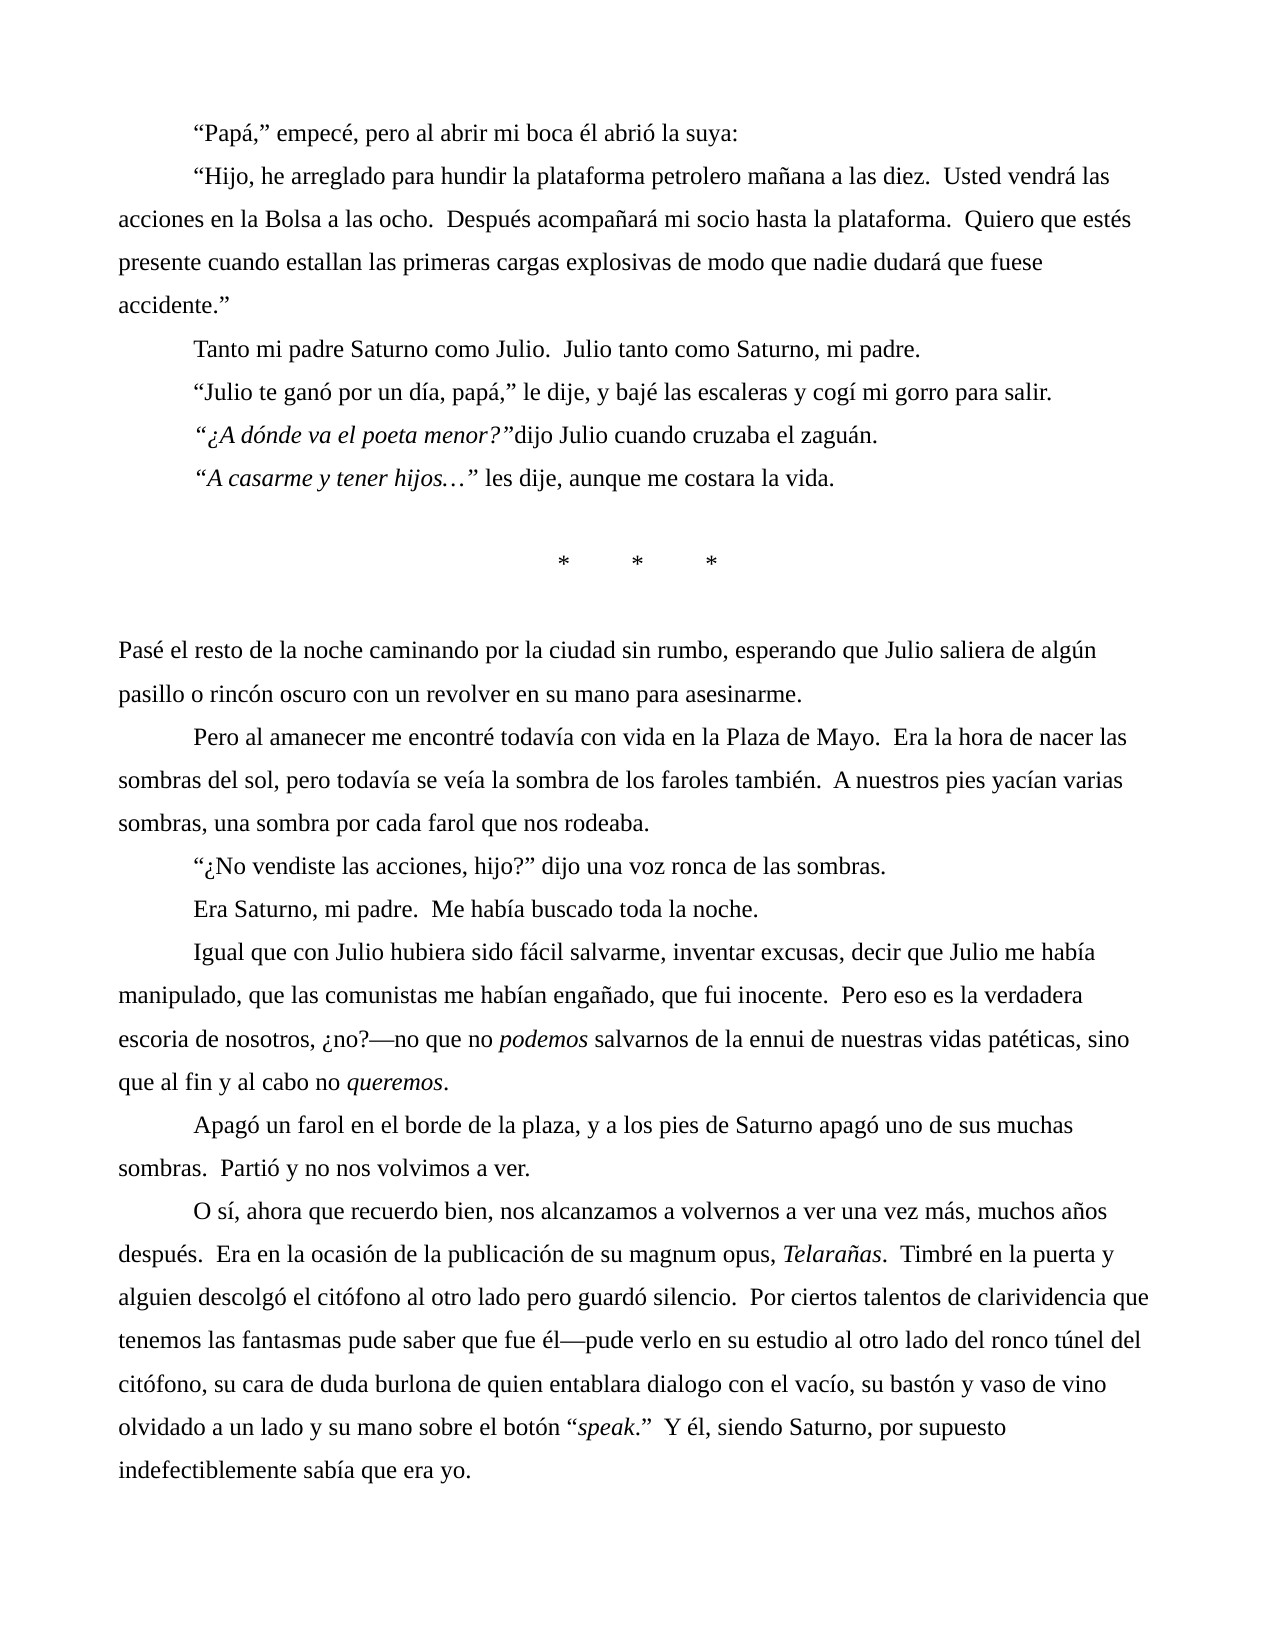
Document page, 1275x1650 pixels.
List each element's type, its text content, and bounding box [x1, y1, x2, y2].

text * * * [118, 549, 1157, 578]
text “¿A dónde va el poeta menor?”dijo Julio cuando cruzaba el zaguán. [118, 420, 1157, 449]
text Era Saturno, mi padre. Me había buscado toda la noche. [118, 894, 1157, 923]
text Pasé el resto de la noche caminando por la ciudad sin rumbo, esperando que Julio saliera de algún pasillo o rincón oscuro con un revolver en su mano para asesinarme. [118, 636, 1157, 707]
text Tanto mi padre Saturno como Julio. Julio tanto como Saturno, mi padre. [118, 334, 1157, 362]
text Pero al amanecer me encontré todavía con vida en la Plaza de Mayo. Era la hora de nacer las sombras del sol, pero todavía se veía la sombra de los faroles también. A nuestros pies yacían varias sombras, una sombra por cada farol que nos rodeaba. [118, 722, 1157, 837]
text “A casarme y tener hijos…” les dije, aunque me costara la vida. [118, 463, 1157, 492]
text Apagó un farol en el borde de la plaza, y a los pies de Saturno apagó uno de sus muchas sombras. Partió y no nos volvimos a ver. [118, 1110, 1157, 1182]
text “¿No vendiste las acciones, hijo?” dijo una voz ronca de las sombras. [118, 851, 1157, 880]
text “Julio te ganó por un día, papá,” le dije, y bajé las escaleras y cogí mi gorro para salir. [118, 377, 1157, 406]
text O sí, ahora que recuerdo bien, nos alcanzamos a volvernos a ver una vez más, muchos años después. Era en la ocasión de la publicación de su magnum opus, Telarañas. Timbré en la puerta y alguien descolgó el citófono al otro lado pero guardó silencio. Por ciertos talentos de clarividencia que tenemos las fantasmas pude saber que fue él—pude verlo en su estudio al otro lado del ronco túnel del citófono, su cara de duda burlona de quien entablara dialogo con el vacío, su bastón y vaso de vino olvidado a un lado y su mano sobre el botón “speak.” Y él, siendo Saturno, por supuesto indefectiblemente sabía que era yo. [118, 1196, 1157, 1484]
text “Hijo, he arreglado para hundir la plataforma petrolero mañana a las diez. Usted vendrá las acciones en la Bolsa a las ocho. Después acompañará mi socio hasta la plataforma. Quiero que estés presente cuando estallan las primeras cargas explosivas de modo que nadie dudará que fuese accidente.” [118, 161, 1157, 319]
text “Papá,” empecé, pero al abrir mi boca él abrió la suya: [118, 118, 1157, 147]
text Igual que con Julio hubiera sido fácil salvarme, inventar excusas, decir que Julio me había manipulado, que las comunistas me habían engañado, que fui inocente. Pero eso es la verdadera escoria de nosotros, ¿no?—no que no podemos salvarnos de la ennui de nuestras vidas patéticas, sino que al fin y al cabo no queremos. [118, 937, 1157, 1096]
